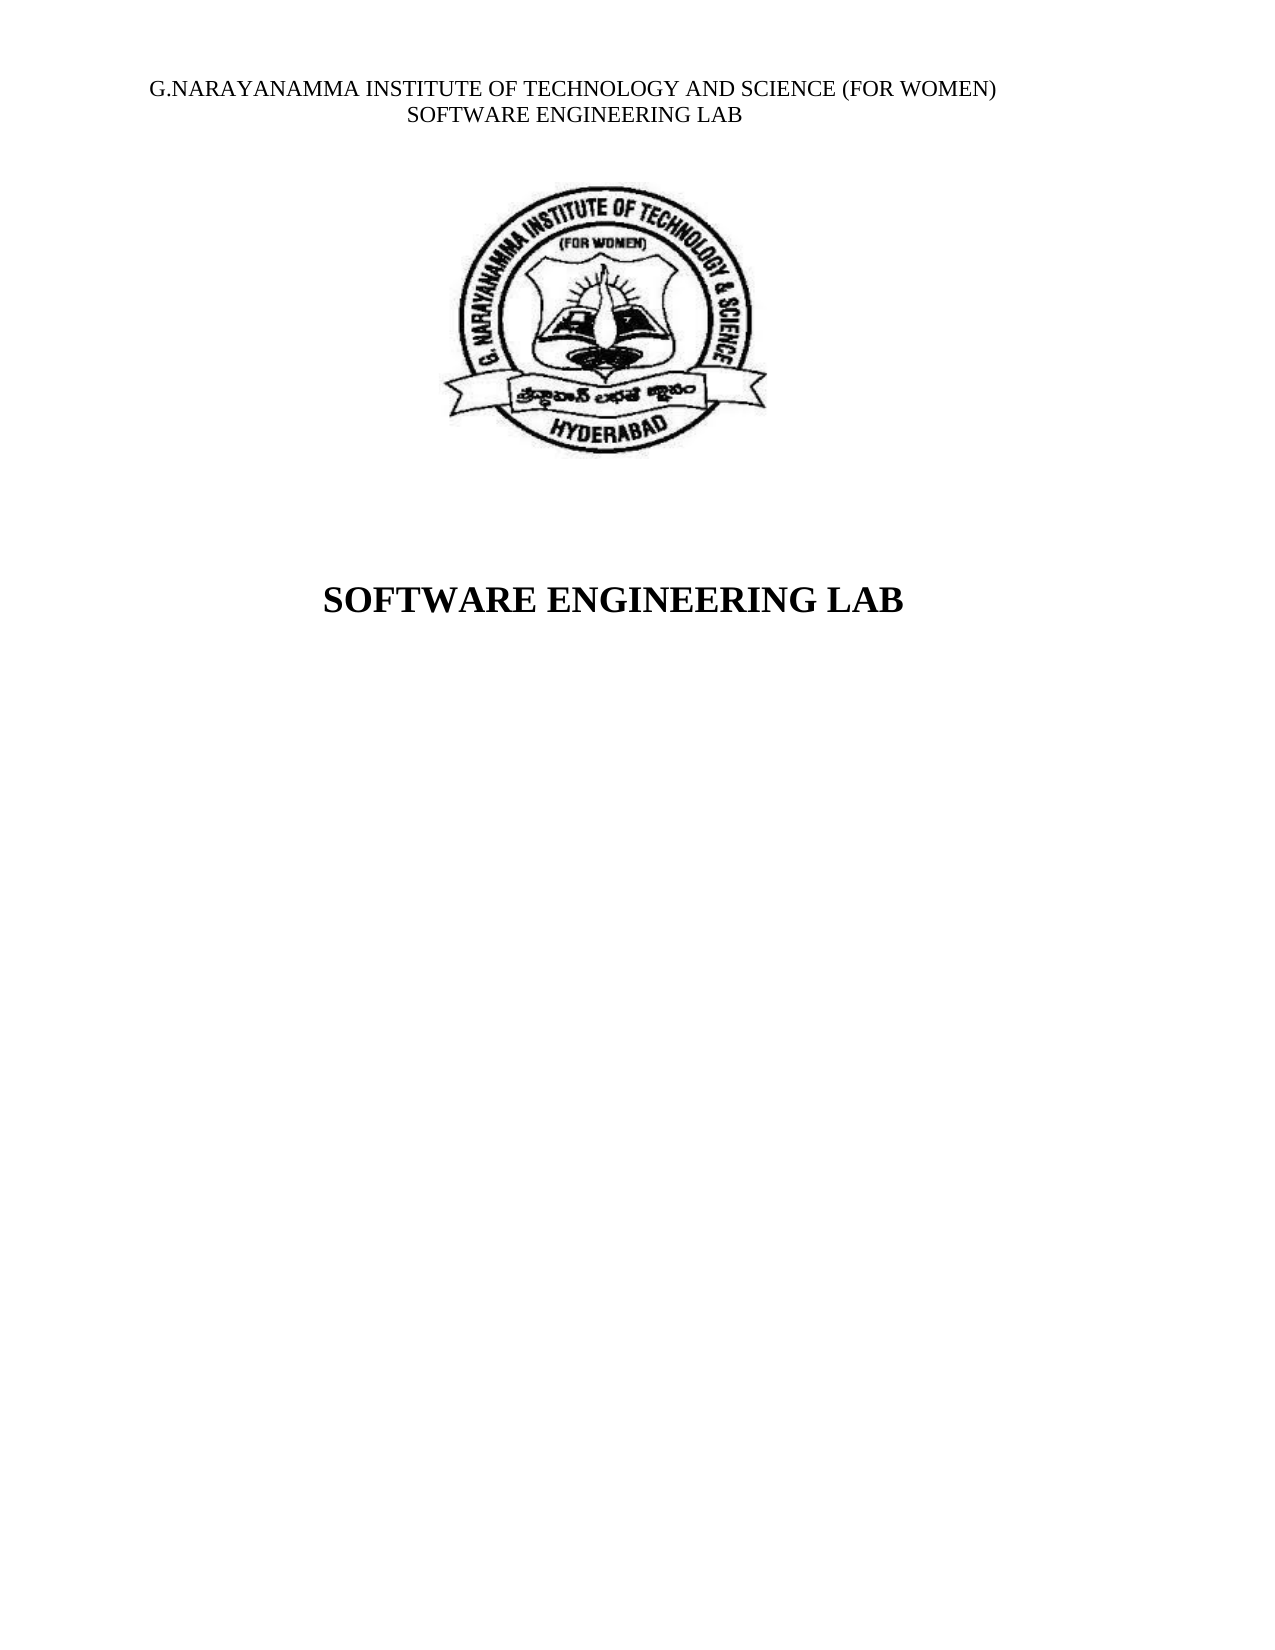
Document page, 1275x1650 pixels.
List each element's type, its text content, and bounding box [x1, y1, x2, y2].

title SOFTWARE ENGINEERING LAB [75, 577, 1052, 621]
picture [438, 182, 768, 459]
